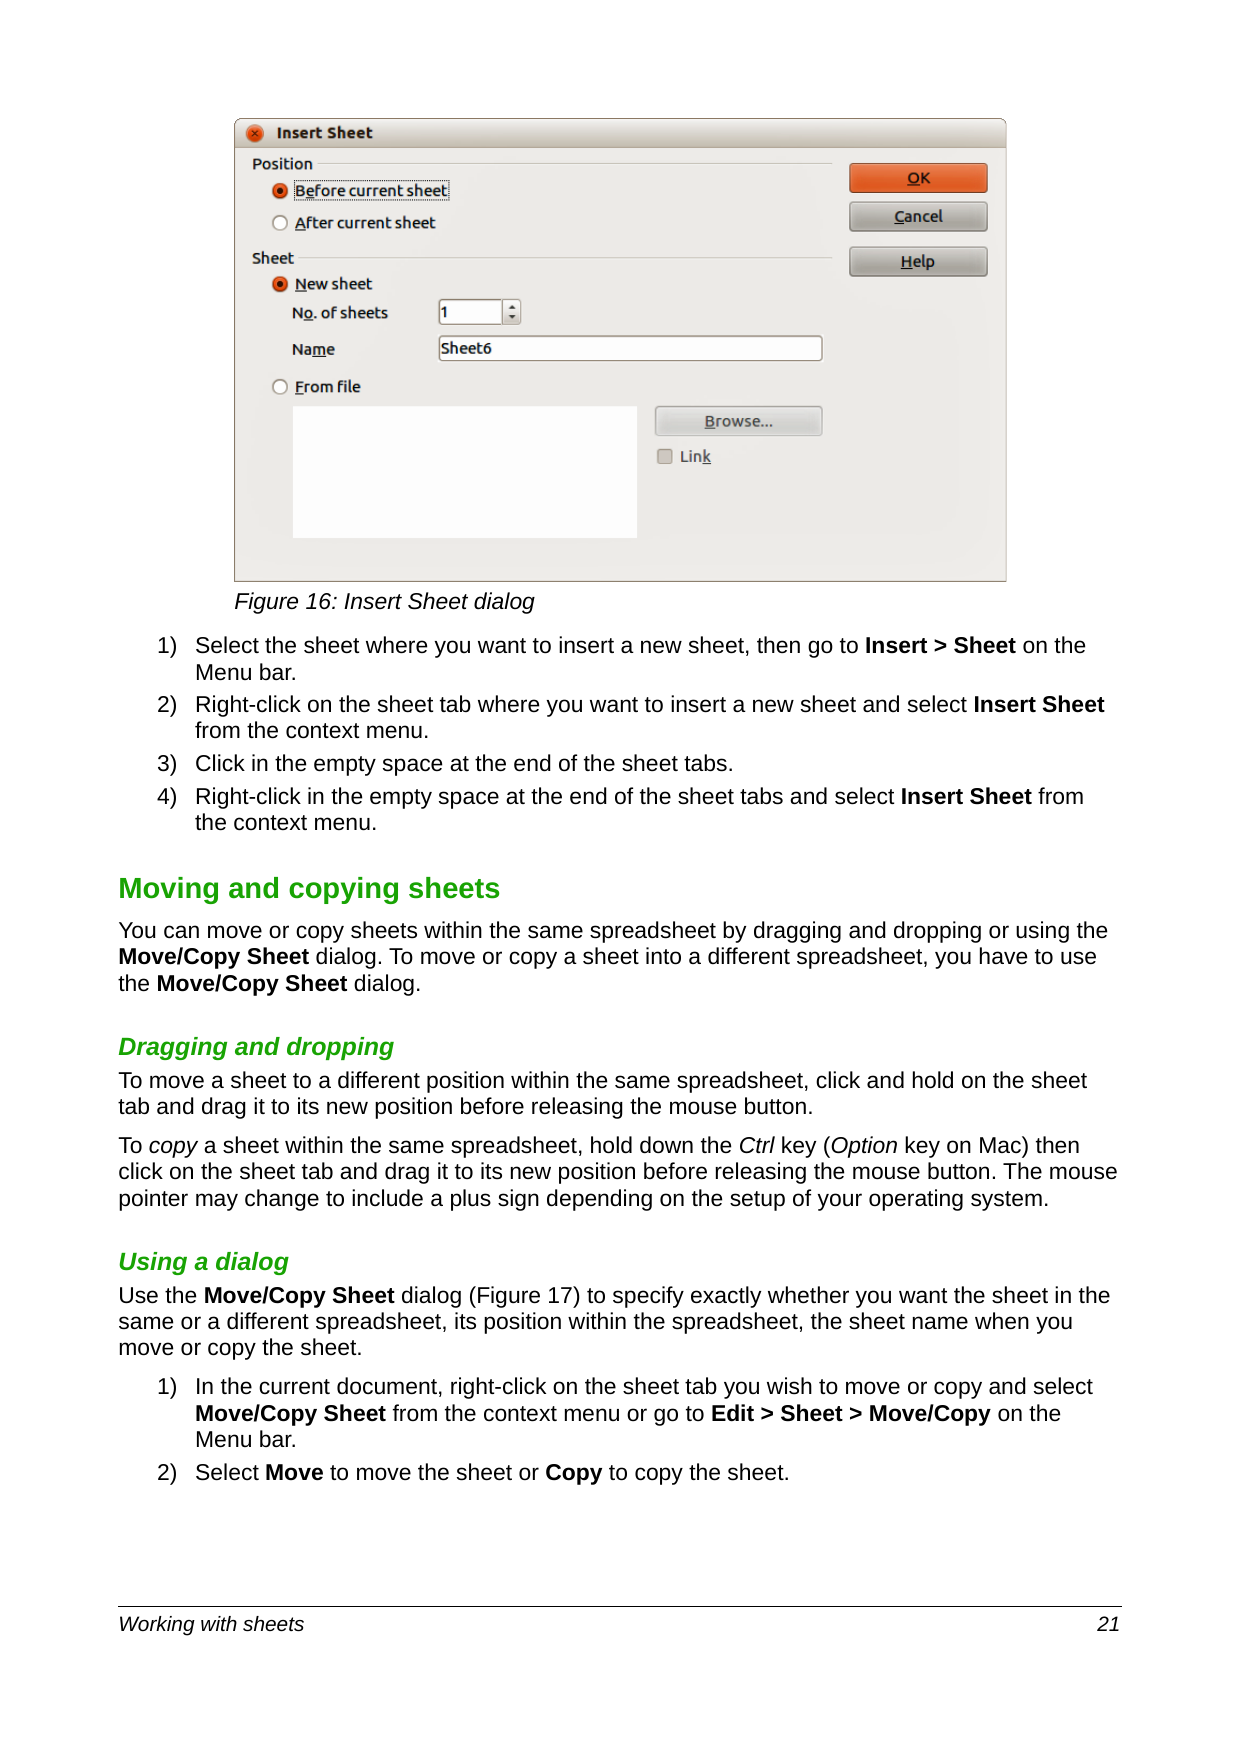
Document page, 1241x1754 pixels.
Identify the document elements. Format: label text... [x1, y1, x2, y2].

subtitle Moving and copying sheets [118, 871, 1122, 904]
text To move a sheet to a different position within the same spreadsheet, click and hold on the sheet tab and drag it to its new position before releasing the mouse button. [118, 1067, 1122, 1119]
text You can move or copy sheets within the same spreadsheet by dragging and dropping or using the Move/Copy Sheet dialog. To move or copy a sheet into a different spreadsheet, you have to use the Move/Copy Sheet dialog. [118, 917, 1122, 996]
list Select Move to move the sheet or Copy to copy the sheet. [177, 1458, 1122, 1485]
picture [234, 118, 1007, 582]
list In the current document, right-click on the sheet tab you wish to move or copy and select Move/Copy Sheet from the context menu or go to Edit > Sheet > Move/Copy on the Menu bar. [177, 1373, 1122, 1452]
text Figure 16: Insert Sheet dialog [234, 588, 1006, 614]
text Use the Move/Copy Sheet dialog (Figure 17) to specify exactly whether you want the sheet in the same or a different spreadsheet, its position within the spreadsheet, the sheet name when you move or copy the sheet. [118, 1282, 1122, 1361]
subtitle Dragging and dropping [118, 1031, 1122, 1060]
list Click in the empty space at the end of the sheet tabs. [177, 750, 1122, 776]
list Right-click in the empty space at the end of the sheet tabs and select Insert Sheet from the context menu. [177, 783, 1122, 835]
list Select the sheet where you want to insert a new sheet, then go to Insert > Sheet on the Menu bar. [177, 632, 1122, 685]
subtitle Using a dialog [118, 1246, 1122, 1275]
list Right-click on the sheet tab where you want to insert a new sheet and select Insert Sheet from the context menu. [177, 691, 1122, 744]
text To copy a sheet within the same spreadsheet, hold down the Ctrl key (Option key on Mac) then click on the sheet tab and drag it to its new position before releasing the mouse button. The mouse pointer may change to include a plus sign depending on the setup of your operating system. [118, 1132, 1122, 1211]
